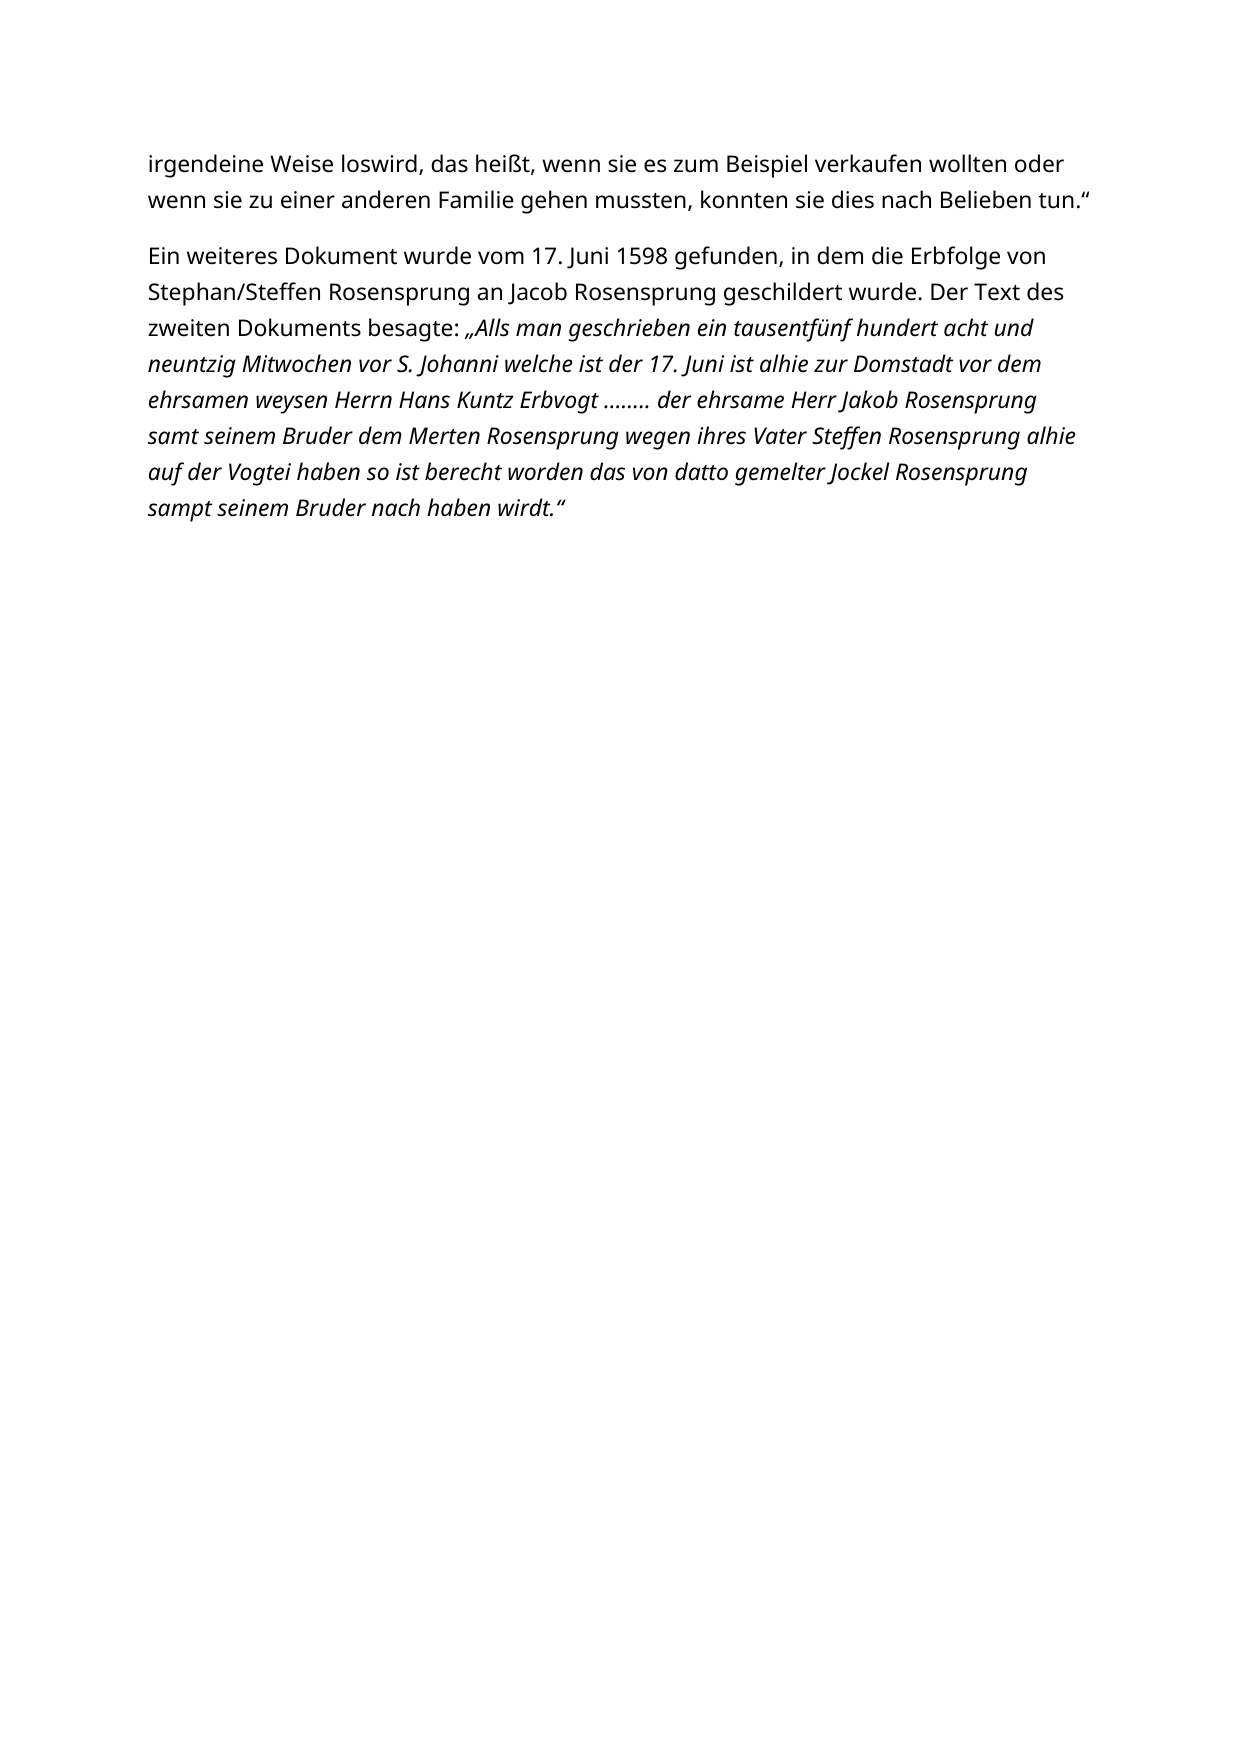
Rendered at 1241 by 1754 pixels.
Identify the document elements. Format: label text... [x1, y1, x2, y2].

text irgendeine Weise loswird, das heißt, wenn sie es zum Beispiel verkaufen wollten oder wenn sie zu einer anderen Familie gehen mussten, konnten sie dies nach Belieben tun.“ [148, 148, 1093, 215]
text Ein weiteres Dokument wurde vom 17. Juni 1598 gefunden, in dem die Erbfolge von Stephan/Steffen Rosensprung an Jacob Rosensprung geschildert wurde. Der Text des zweiten Dokuments besagte: „Alls man geschrieben ein tausentfünf hundert acht und neuntzig Mitwochen vor S. Johanni welche ist der 17. Juni ist alhie zur Domstadt vor dem ehrsamen weysen Herrn Hans Kuntz Erbvogt …….. der ehrsame Herr Jakob Rosensprung samt seinem Bruder dem Merten Rosensprung wegen ihres Vater Steffen Rosensprung alhie auf der Vogtei haben so ist berecht worden das von datto gemelter Jockel Rosensprung sampt seinem Bruder nach haben wirdt.“ [148, 240, 1093, 523]
